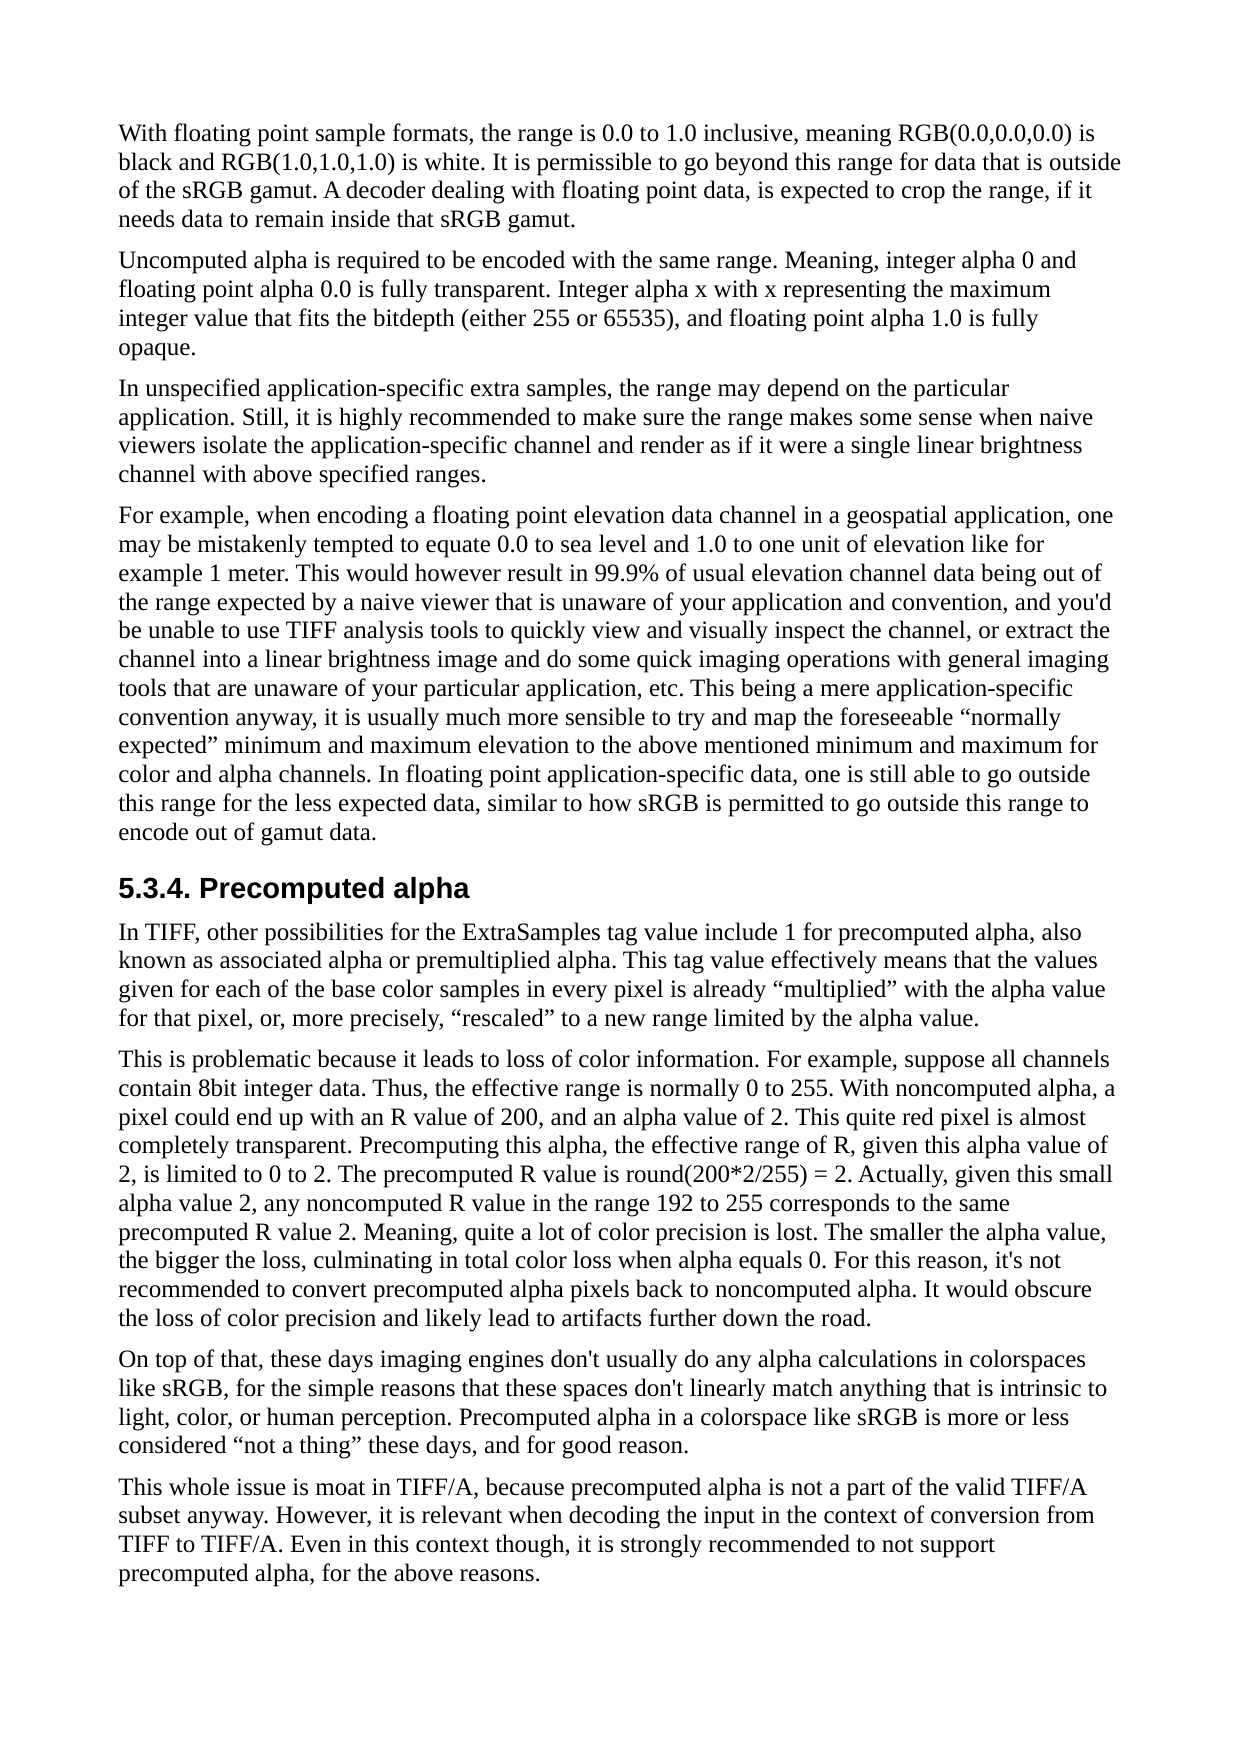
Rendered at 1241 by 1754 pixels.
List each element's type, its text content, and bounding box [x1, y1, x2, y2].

subtitle 5.3.4. Precomputed alpha [118, 871, 1122, 904]
text For example, when encoding a floating point elevation data channel in a geospatial application, one may be mistakenly tempted to equate 0.0 to sea level and 1.0 to one unit of elevation like for example 1 meter. This would however result in 99.9% of usual elevation channel data being out of the range expected by a naive viewer that is unaware of your application and convention, and you'd be unable to use TIFF analysis tools to quickly view and visually inspect the channel, or extract the channel into a linear brightness image and do some quick imaging operations with general imaging tools that are unaware of your particular application, etc. This being a mere application-specific convention anyway, it is usually much more sensible to try and map the foreseeable “normally expected” minimum and maximum elevation to the above mentioned minimum and maximum for color and alpha channels. In floating point application-specific data, one is still able to go outside this range for the less expected data, similar to how sRGB is permitted to go outside this range to encode out of gamut data. [118, 501, 1122, 846]
text This whole issue is moat in TIFF/A, because precomputed alpha is not a part of the valid TIFF/A subset anyway. However, it is relevant when decoding the input in the context of conversion from TIFF to TIFF/A. Even in this context though, it is strongly recommended to not support precomputed alpha, for the above reasons. [118, 1472, 1122, 1587]
text In unspecified application-specific extra samples, the range may depend on the particular application. Still, it is highly recommended to make sure the range makes some sense when naive viewers isolate the application-specific channel and render as if it were a single linear brightness channel with above specified ranges. [118, 373, 1122, 488]
text In TIFF, other possibilities for the ExtraSamples tag value include 1 for precomputed alpha, also known as associated alpha or premultiplied alpha. This tag value effectively means that the values given for each of the base color samples in every pixel is already “multiplied” with the alpha value for that pixel, or, more precisely, “rescaled” to a new range limited by the alpha value. [118, 917, 1122, 1032]
text With floating point sample formats, the range is 0.0 to 1.0 inclusive, meaning RGB(0.0,0.0,0.0) is black and RGB(1.0,1.0,1.0) is white. It is permissible to go beyond this range for data that is outside of the sRGB gamut. A decoder dealing with floating point data, is expected to crop the range, if it needs data to remain inside that sRGB gamut. [118, 118, 1122, 233]
text Uncomputed alpha is required to be encoded with the same range. Meaning, integer alpha 0 and floating point alpha 0.0 is fully transparent. Integer alpha x with x representing the maximum integer value that fits the bitdepth (either 255 or 65535), and floating point alpha 1.0 is fully opaque. [118, 246, 1122, 361]
text On top of that, these days imaging engines don't usually do any alpha calculations in colorspaces like sRGB, for the simple reasons that these spaces don't linearly match anything that is intrinsic to light, color, or human perception. Precomputed alpha in a colorspace like sRGB is more or less considered “not a thing” these days, and for good reason. [118, 1344, 1122, 1459]
text This is problematic because it leads to loss of color information. For example, suppose all channels contain 8bit integer data. Thus, the effective range is normally 0 to 255. With noncomputed alpha, a pixel could end up with an R value of 200, and an alpha value of 2. This quite red pixel is almost completely transparent. Precomputing this alpha, the effective range of R, given this alpha value of 2, is limited to 0 to 2. The precomputed R value is round(200*2/255) = 2. Actually, given this small alpha value 2, any noncomputed R value in the range 192 to 255 corresponds to the same precomputed R value 2. Meaning, quite a lot of color precision is lost. The smaller the alpha value, the bigger the loss, culminating in total color loss when alpha equals 0. For this reason, it's not recommended to convert precomputed alpha pixels back to noncomputed alpha. It would obscure the loss of color precision and likely lead to artifacts further down the road. [118, 1044, 1122, 1332]
